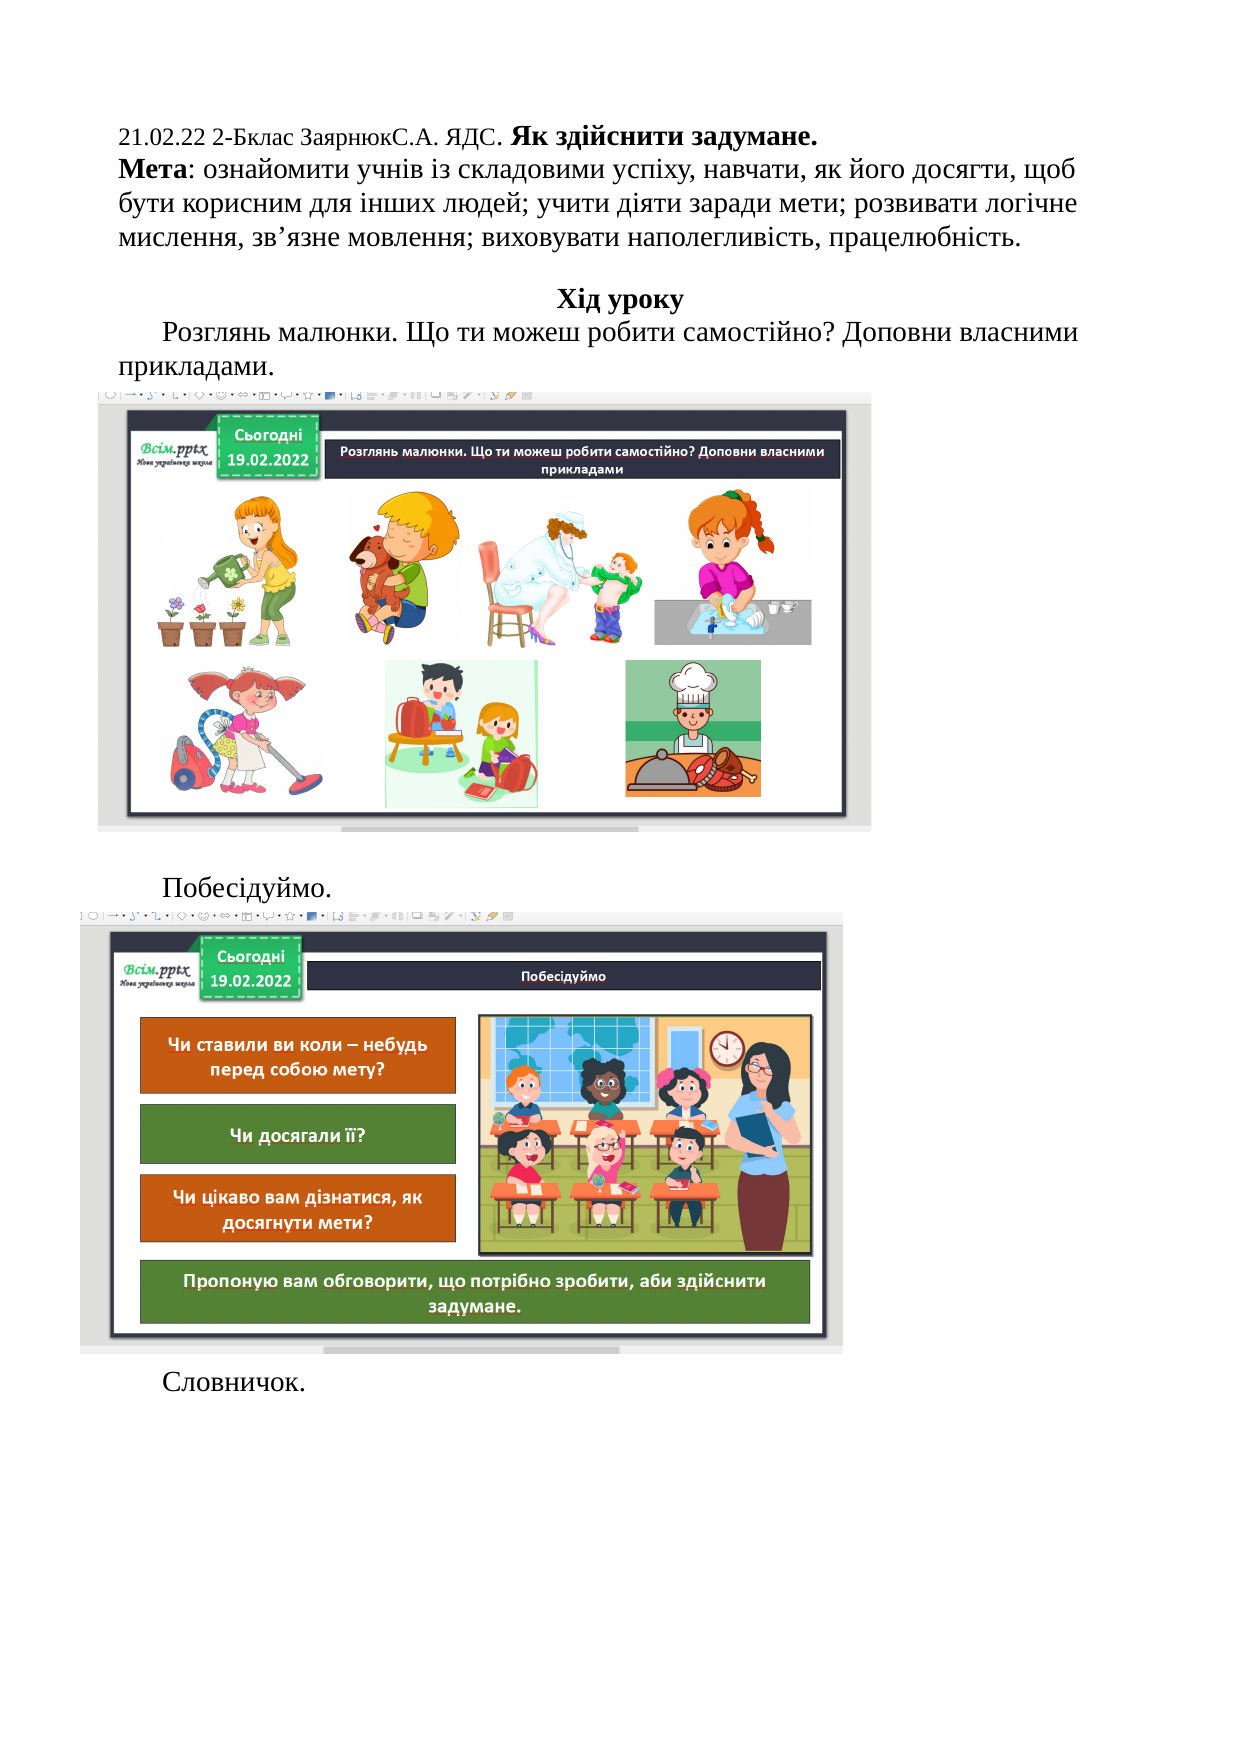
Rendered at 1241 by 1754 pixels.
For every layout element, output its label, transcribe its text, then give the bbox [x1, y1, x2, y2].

text Словничок. [118, 1364, 1122, 1397]
picture [79, 912, 843, 1354]
text Хід уроку [118, 281, 1122, 314]
text Розглянь малюнки. Що ти можеш робити самостійно? Доповни власними прикладами. [118, 314, 1122, 382]
picture [98, 392, 872, 832]
text 21.02.22 2-Бклас ЗаярнюкС.А. ЯДС. Як здійснити задумане. [118, 118, 1122, 152]
text Побесідуймо. [118, 870, 1122, 904]
text Мета: ознайомити учнів із складовими успіху, навчати, як його досягти, щоб бути корисним для інших людей; учити діяти заради мети; розвивати логічне мислення, зв’язне мовлення; виховувати наполегливість, працелюбність. [118, 152, 1122, 252]
